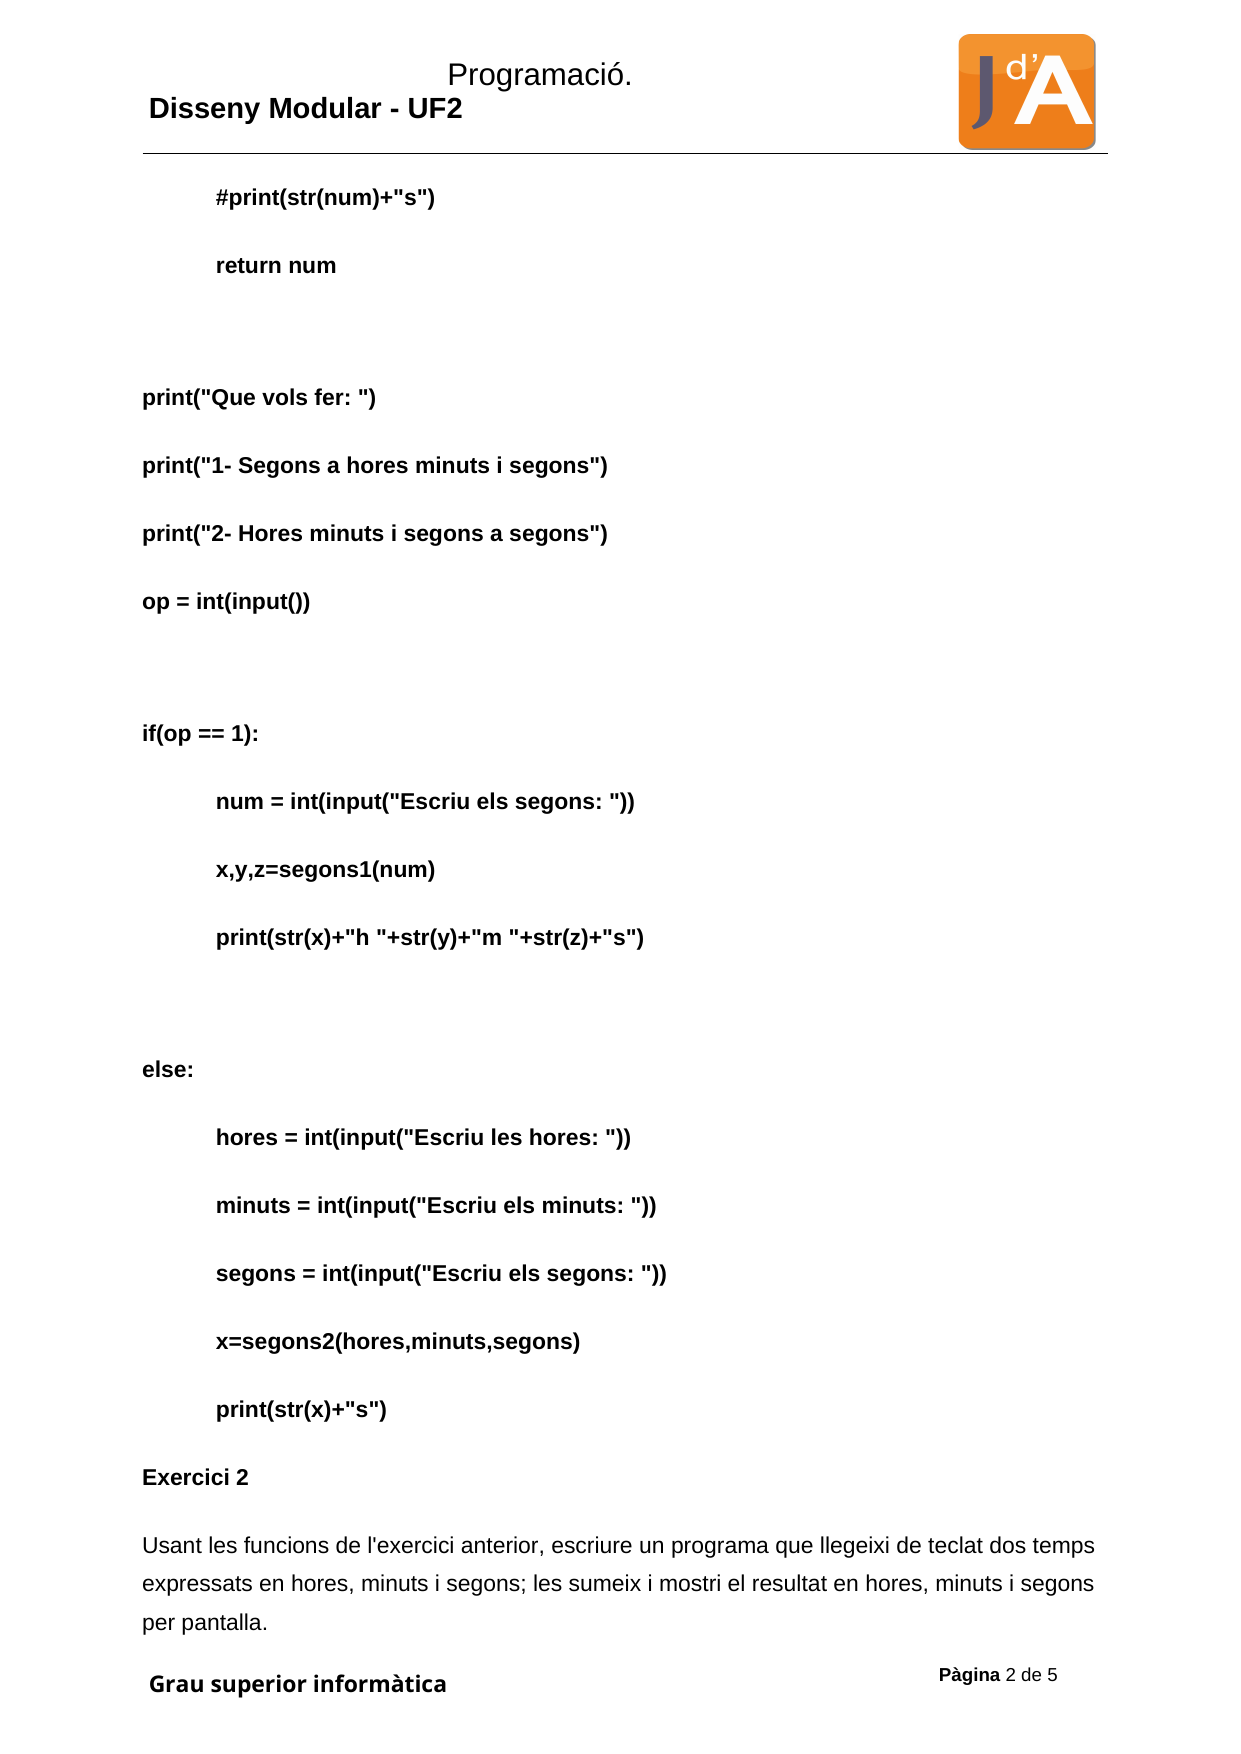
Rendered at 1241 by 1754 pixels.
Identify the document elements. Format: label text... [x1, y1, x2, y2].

text print("Que vols fer: ") [142, 385, 1107, 411]
picture [958, 34, 1096, 150]
text #print(str(num)+"s") [142, 185, 1107, 211]
text op = int(input()) [142, 589, 1107, 614]
text else: [142, 1057, 1107, 1083]
text num = int(input("Escriu els segons: ")) [142, 789, 1107, 814]
text x,y,z=segons1(num) [142, 857, 1107, 882]
text return num [142, 253, 1107, 278]
text hores = int(input("Escriu les hores: ")) [142, 1125, 1107, 1151]
text Exercici 2 [142, 1464, 1107, 1490]
text x=segons2(hores,minuts,segons) [142, 1329, 1107, 1354]
text if(op == 1): [142, 721, 1107, 747]
text minuts = int(input("Escriu els minuts: ")) [142, 1193, 1107, 1218]
text segons = int(input("Escriu els segons: ")) [142, 1261, 1107, 1286]
text print(str(x)+"h "+str(y)+"m "+str(z)+"s") [142, 925, 1107, 950]
text print(str(x)+"s") [142, 1397, 1107, 1422]
text print("2- Hores minuts i segons a segons") [142, 521, 1107, 547]
text print("1- Segons a hores minuts i segons") [142, 453, 1107, 479]
text Usant les funcions de l'exercici anterior, escriure un programa que llegeixi de teclat dos temps expressats en hores, minuts i segons; les sumeix i mostri el resultat en hores, minuts i segons per pantalla. [142, 1532, 1107, 1635]
